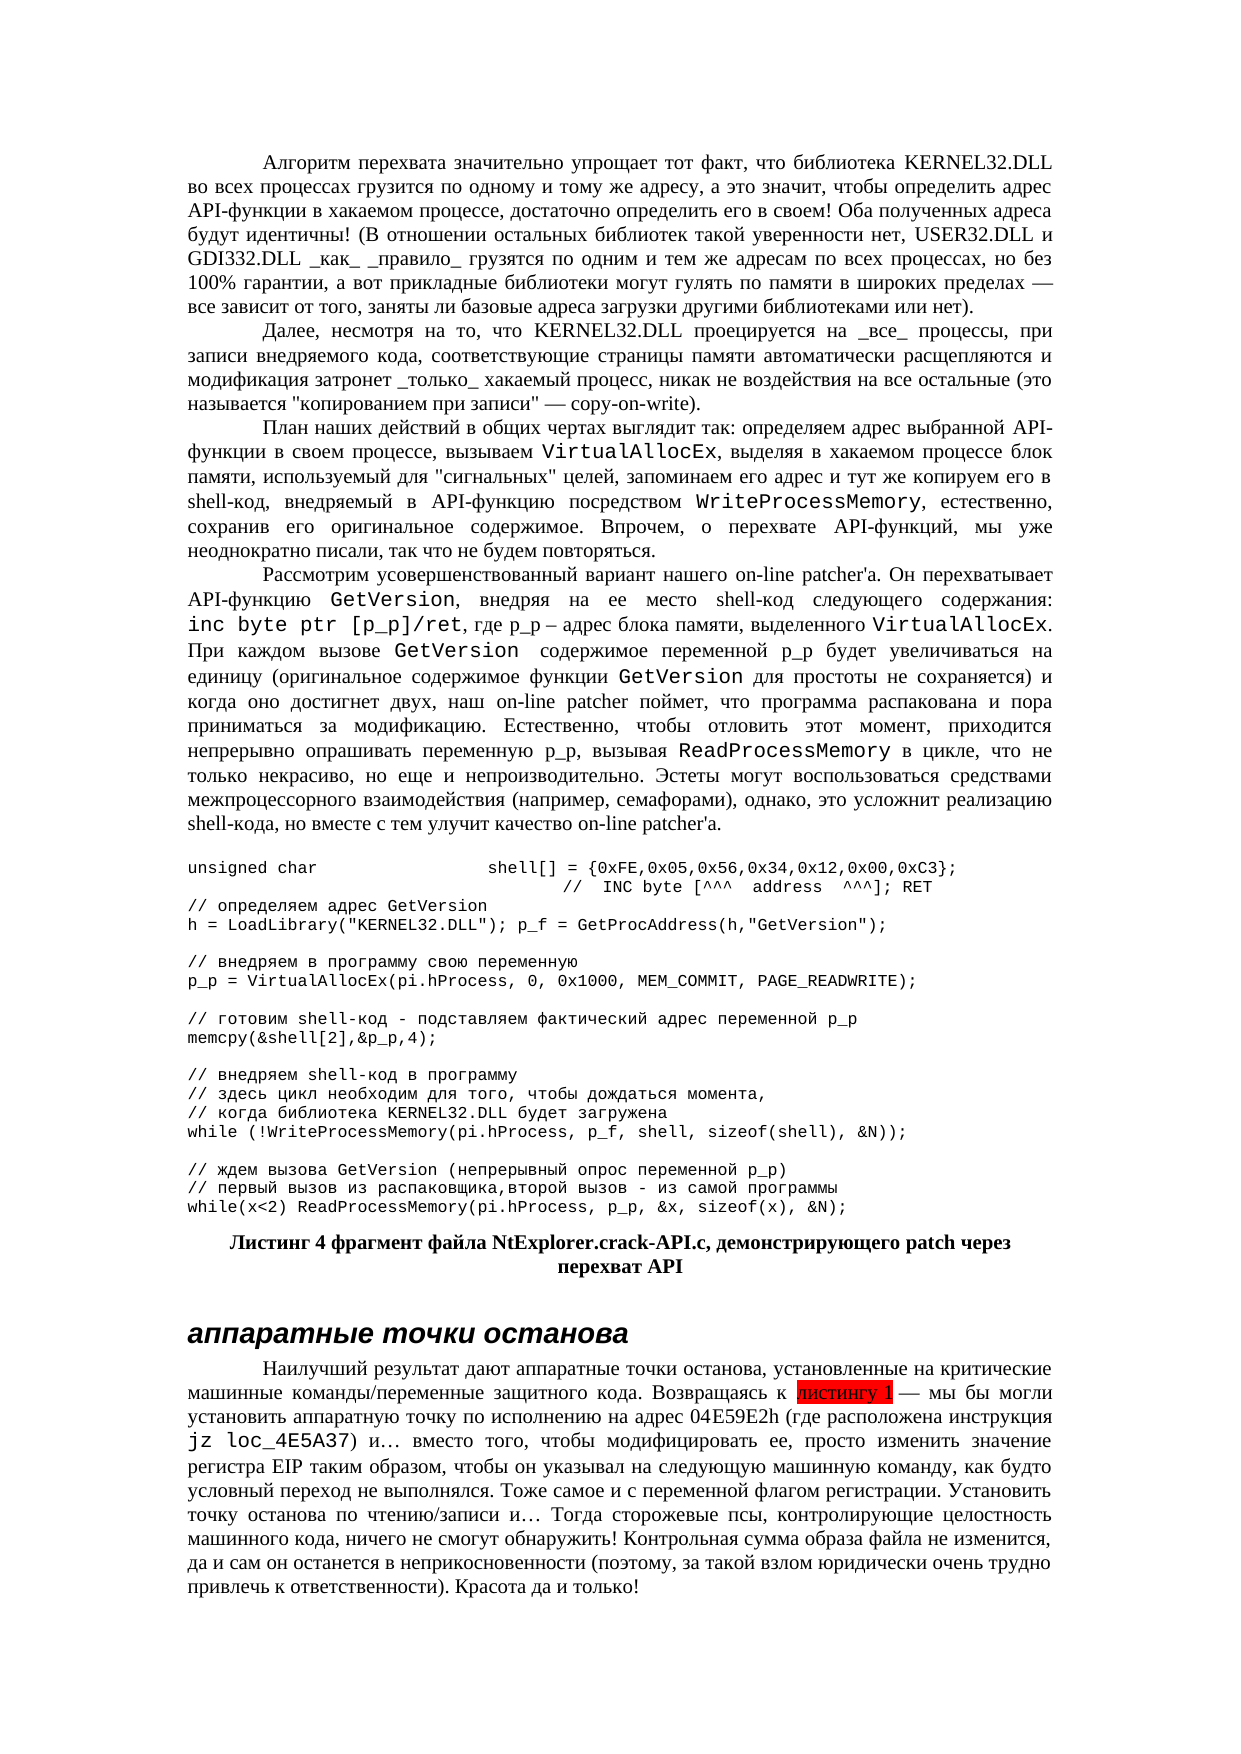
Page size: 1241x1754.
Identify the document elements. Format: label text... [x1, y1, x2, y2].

text // внедряем в программу свою переменную [187, 954, 1053, 973]
text Алгоритм перехвата значительно упрощает тот факт, что библиотека KERNEL32.DLL во всех процессах грузится по одному и тому же адресу, а это значит, чтобы определить адрес API-функции в хакаемом процессе, достаточно определить его в своем! Оба полученных адреса будут идентичны! (В отношении остальных библиотек такой уверенности нет, USER32.DLL и GDI332.DLL _как_ _правило_ грузятся по одним и тем же адресам по всех процессах, но без 100% гарантии, а вот прикладные библиотеки могут гулять по памяти в широких пределах — все зависит от того, заняты ли базовые адреса загрузки другими библиотеками или нет). [187, 150, 1053, 318]
text Наилучший результат дают аппаратные точки останова, установленные на критические машинные команды/переменные защитного кода. Возвращаясь к листингу 1 — мы бы могли установить аппаратную точку по исполнению на адрес 04E59E2h (где расположена инструкция jz loc_4E5A37) и… вместо того, чтобы модифицировать ее, просто изменить значение регистра EIP таким образом, чтобы он указывал на следующую машинную команду, как будто условный переход не выполнялся. Тоже самое и с переменной флагом регистрации. Установить точку останова по чтению/записи и… Тогда сторожевые псы, контролирующие целостность машинного кода, ничего не смогут обнаружить! Контрольная сумма образа файла не изменится, да и сам он останется в неприкосновенности (поэтому, за такой взлом юридически очень трудно привлечь к ответственности). Красота да и только! [187, 1356, 1053, 1598]
text // ждем вызова GetVersion (непрерывный опрос переменной p_p) [187, 1161, 1053, 1180]
text // готовим shell-код - подставляем фактический адрес переменной p_p [187, 1010, 1053, 1029]
text unsigned char shell[] = {0xFE,0x05,0x56,0x34,0x12,0x00,0xC3}; [187, 859, 1053, 878]
text // INC byte [^^^ address ^^^]; RET [187, 878, 1053, 897]
text // здесь цикл необходим для того, чтобы дождаться момента, [187, 1086, 1053, 1104]
text p_p = VirtualAllocEx(pi.hProcess, 0, 0x1000, MEM_COMMIT, PAGE_READWRITE); [187, 973, 1053, 991]
text while(x<2) ReadProcessMemory(pi.hProcess, p_p, &x, sizeof(x), &N); [187, 1199, 1053, 1218]
text Далее, несмотря на то, что KERNEL32.DLL проецируется на _все_ процессы, при записи внедряемого кода, соответствующие страницы памяти автоматически расщепляются и модификация затронет _только_ хакаемый процесс, никак не воздействия на все остальные (это называется "копированием при записи" — copy-on-write). [187, 318, 1053, 415]
text h = LoadLibrary("KERNEL32.DLL"); p_f = GetProcAddress(h,"GetVersion"); [187, 916, 1053, 935]
text // определяем адрес GetVersion [187, 897, 1053, 916]
subtitle аппаратные точки останова [187, 1316, 1053, 1349]
text // первый вызов из распаковщика,второй вызов - из самой программы [187, 1180, 1053, 1199]
text Рассмотрим усовершенствованный вариант нашего on-line patcher'а. Он перехватывает API-функцию GetVersion, внедряя на ее место shell-код следующего содержания: inc byte ptr [p_p]/ret, где p_p – адрес блока памяти, выделенного VirtualAllocEx. При каждом вызове GetVersion содержимое переменной p_p будет увеличиваться на единицу (оригинальное содержимое функции GetVersion для простоты не сохраняется) и когда оно достигнет двух, наш on-line patcher поймет, что программа распакована и пора приниматься за модификацию. Естественно, чтобы отловить этот момент, приходится непрерывно опрашивать переменную p_p, вызывая ReadProcessMemory в цикле, что не только некрасиво, но еще и непроизводительно. Эстеты могут воспользоваться средствами межпроцессорного взаимодействия (например, семафорами), однако, это усложнит реализацию shell-кода, но вместе с тем улучит качество on-line patcher'а. [187, 562, 1053, 835]
text // внедряем shell-код в программу [187, 1067, 1053, 1086]
text План наших действий в общих чертах выглядит так: определяем адрес выбранной API-функции в своем процессе, вызываем VirtualAllocEx, выделяя в хакаемом процессе блок памяти, используемый для "сигнальных" целей, запоминаем его адрес и тут же копируем его в shell-код, внедряемый в API-функцию посредством WriteProcessMemory, естественно, сохранив его оригинальное содержимое. Впрочем, о перехвате API-функций, мы уже неоднократно писали, так что не будем повторяться. [187, 415, 1053, 562]
text while (!WriteProcessMemory(pi.hProcess, p_f, shell, sizeof(shell), &N)); [187, 1123, 1053, 1142]
text Листинг 4 фрагмент файла NtExplorer.crack-API.c, демонстрирующего patch через перехват API [187, 1230, 1053, 1278]
text memcpy(&shell[2],&p_p,4); [187, 1029, 1053, 1048]
text // когда библиотека KERNEL32.DLL будет загружена [187, 1104, 1053, 1123]
